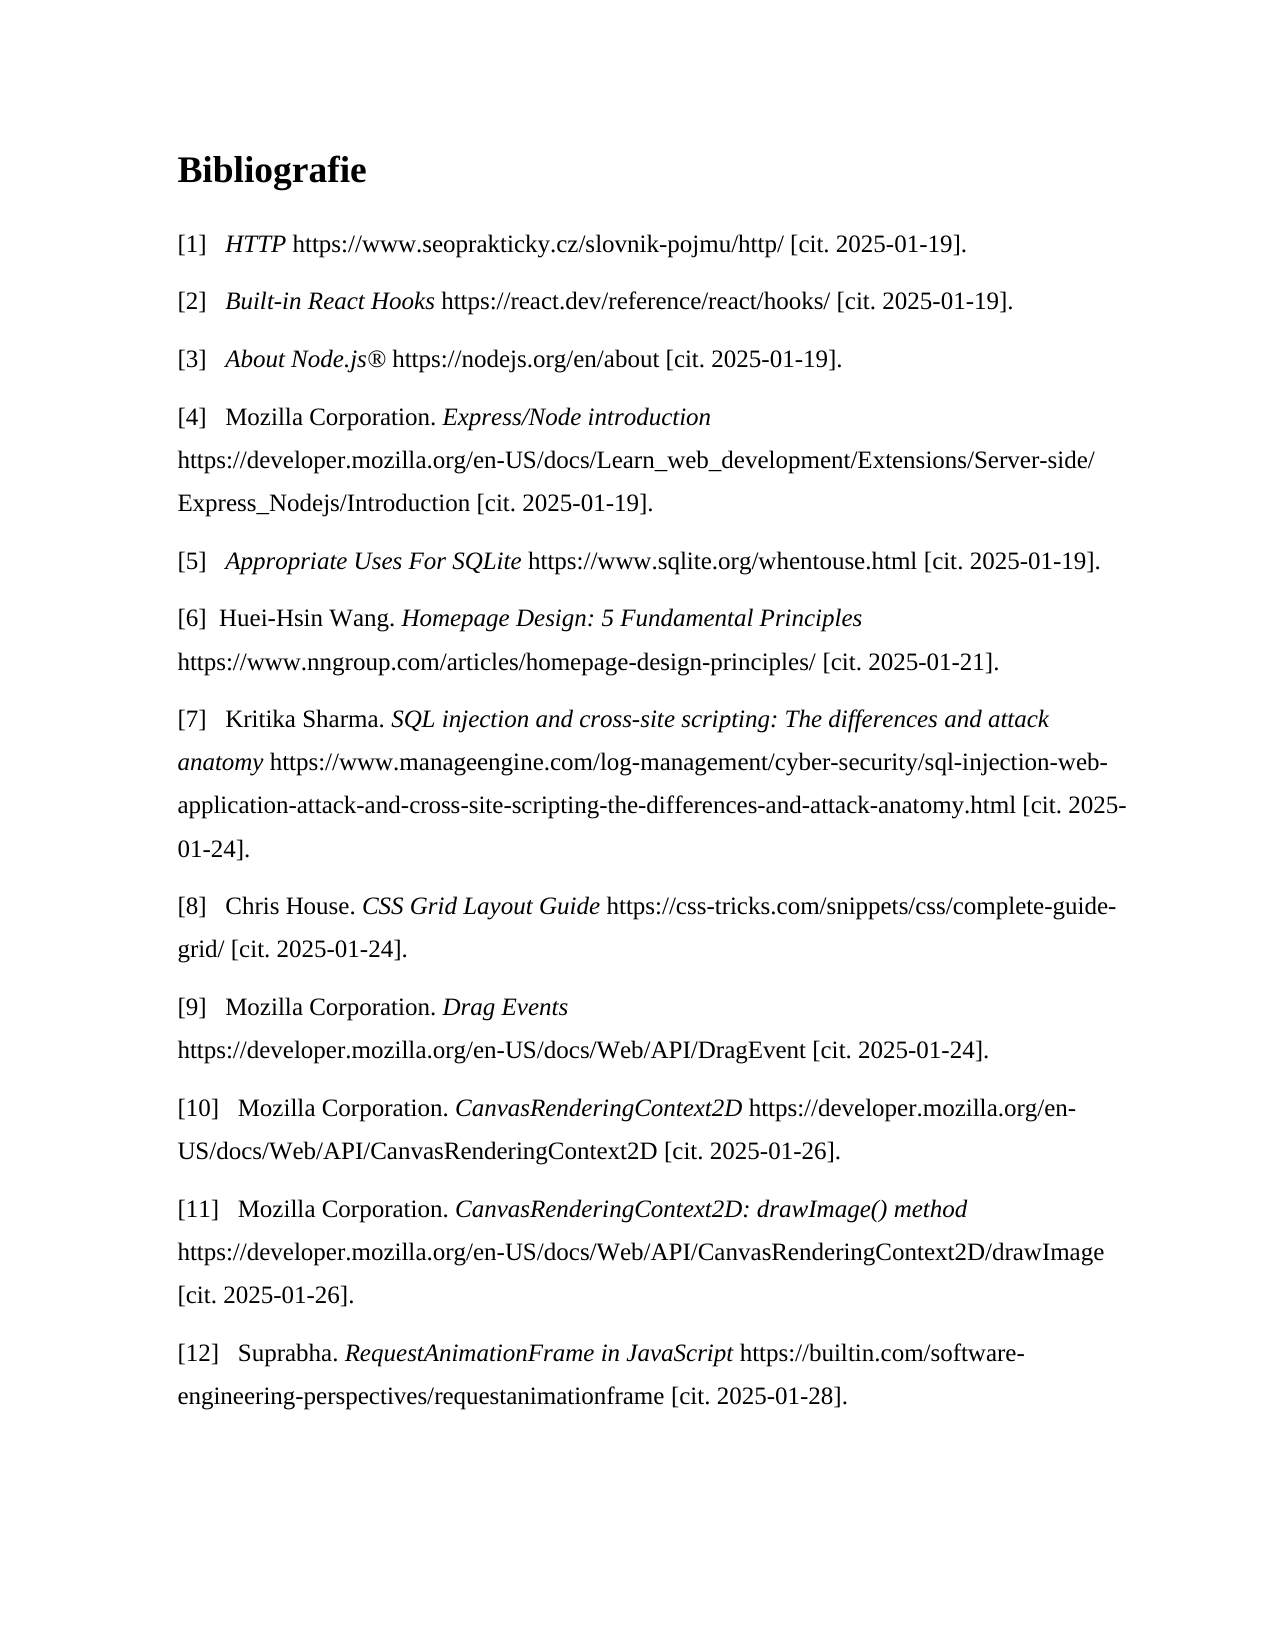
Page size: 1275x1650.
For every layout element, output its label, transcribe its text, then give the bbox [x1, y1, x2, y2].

text [5] Appropriate Uses For SQLite https://www.sqlite.org/whentouse.html [cit. 2025-01-19]. [177, 546, 1127, 574]
text [4] Mozilla Corporation. Express/Node introduction https://developer.mozilla.org/en-US/docs/Learn_web_development/Extensions/Server-side/Express_Nodejs/Introduction [cit. 2025-01-19]. [177, 402, 1127, 517]
text [1] HTTP https://www.seoprakticky.cz/slovnik-pojmu/http/ [cit. 2025-01-19]. [177, 229, 1127, 257]
text [8] Chris House. CSS Grid Layout Guide https://css-tricks.com/snippets/css/complete-guide-grid/ [cit. 2025-01-24]. [177, 891, 1127, 963]
text [12] Suprabha. RequestAnimationFrame in JavaScript https://builtin.com/software-engineering-perspectives/requestanimationframe [cit. 2025-01-28]. [177, 1338, 1127, 1410]
subtitle Bibliografie [177, 148, 1127, 191]
text [7] Kritika Sharma. SQL injection and cross-site scripting: The differences and attack anatomy https://www.manageengine.com/log-management/cyber-security/sql-injection-web-application-attack-and-cross-site-scripting-the-differences-and-attack-anatomy.html [cit. 2025-01-24]. [177, 704, 1127, 862]
text [2] Built-in React Hooks https://react.dev/reference/react/hooks/ [cit. 2025-01-19]. [177, 286, 1127, 315]
text [10] Mozilla Corporation. CanvasRenderingContext2D https://developer.mozilla.org/en-US/docs/Web/API/CanvasRenderingContext2D [cit. 2025-01-26]. [177, 1093, 1127, 1165]
text [3] About Node.js® https://nodejs.org/en/about [cit. 2025-01-19]. [177, 344, 1127, 373]
text [6] Huei-Hsin Wang. Homepage Design: 5 Fundamental Principles https://www.nngroup.com/articles/homepage-design-principles/ [cit. 2025-01-21]. [177, 603, 1127, 675]
text [11] Mozilla Corporation. CanvasRenderingContext2D: drawImage() method https://developer.mozilla.org/en-US/docs/Web/API/CanvasRenderingContext2D/drawImage [cit. 2025-01-26]. [177, 1194, 1127, 1309]
text [9] Mozilla Corporation. Drag Events https://developer.mozilla.org/en-US/docs/Web/API/DragEvent [cit. 2025-01-24]. [177, 992, 1127, 1064]
